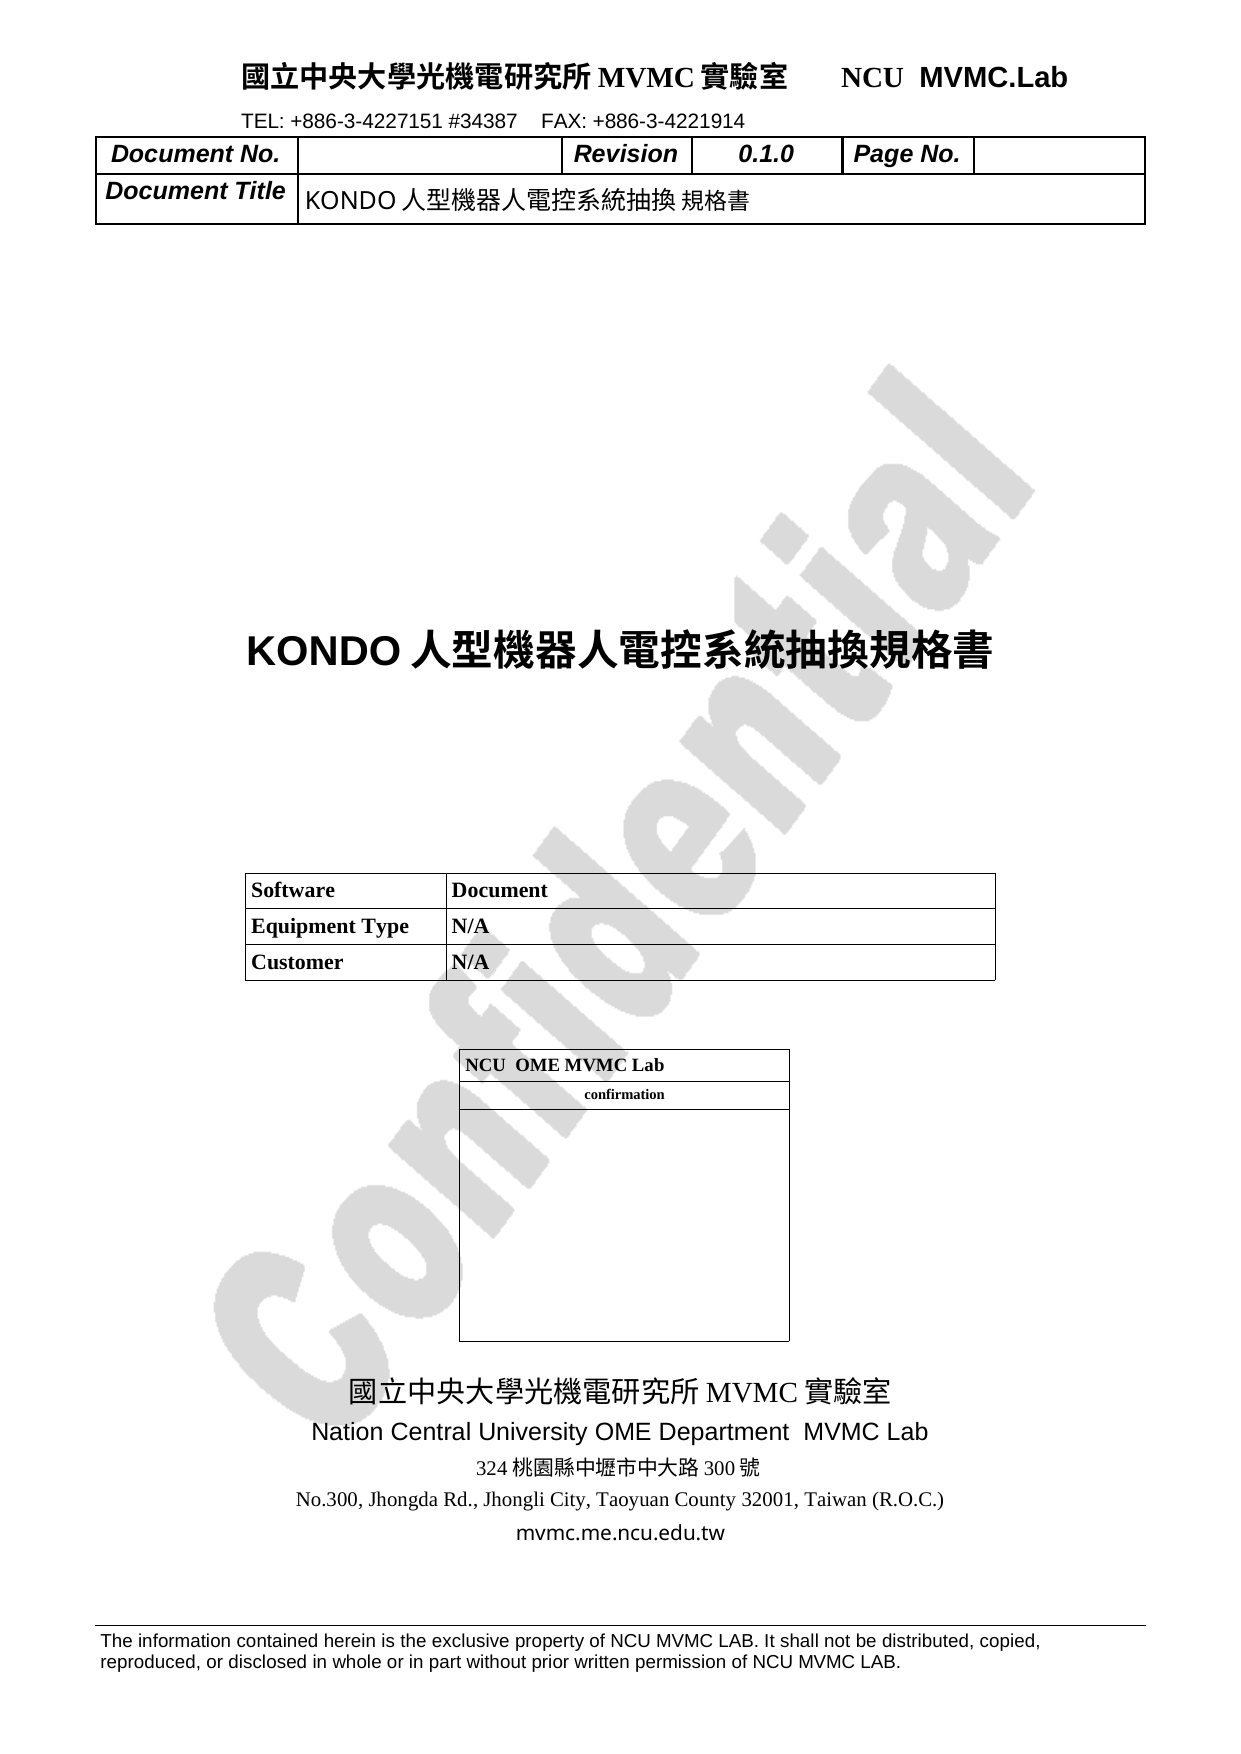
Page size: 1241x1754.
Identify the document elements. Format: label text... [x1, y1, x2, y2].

table_cell Customer [246, 945, 446, 980]
picture [94, 1511, 1146, 1518]
picture [94, 677, 1146, 1368]
text Nation Central University OME Department MVMC Lab [94, 1417, 1146, 1445]
picture [94, 47, 1146, 136]
picture [94, 1445, 1146, 1452]
picture [299, 138, 561, 173]
picture [844, 138, 973, 173]
picture [299, 175, 1144, 223]
text 324 桃園縣中壢市中大路300號 [94, 1452, 1146, 1482]
table_cell N/A [447, 909, 995, 944]
picture [693, 138, 841, 173]
table_cell Equipment Type [246, 909, 446, 944]
table_header Document [447, 874, 995, 908]
table_cell confirmation [460, 1082, 789, 1109]
picture [563, 138, 691, 173]
text 國立中央大學光機電研究所MVMC實驗室 [94, 1368, 1146, 1411]
picture [97, 175, 297, 223]
picture [94, 137, 1146, 616]
picture [975, 138, 1144, 173]
picture [94, 1626, 1146, 1683]
picture [94, 1546, 1146, 1625]
table_header Software [246, 874, 446, 908]
table_cell N/A [447, 945, 995, 980]
table_header NCU OME MVMC Lab [460, 1050, 789, 1081]
picture [94, 1411, 1146, 1417]
picture [94, 1482, 1146, 1488]
picture [97, 138, 297, 173]
text mvmc.me.ncu.edu.tw [94, 1518, 1146, 1546]
table_cell [460, 1110, 789, 1341]
subtitle KONDO人型機器人電控系統抽換規格書 [94, 616, 1146, 677]
text No.300, Jhongda Rd., Jhongli City, Taoyuan County 32001, Taiwan (R.O.C.) [94, 1488, 1146, 1511]
